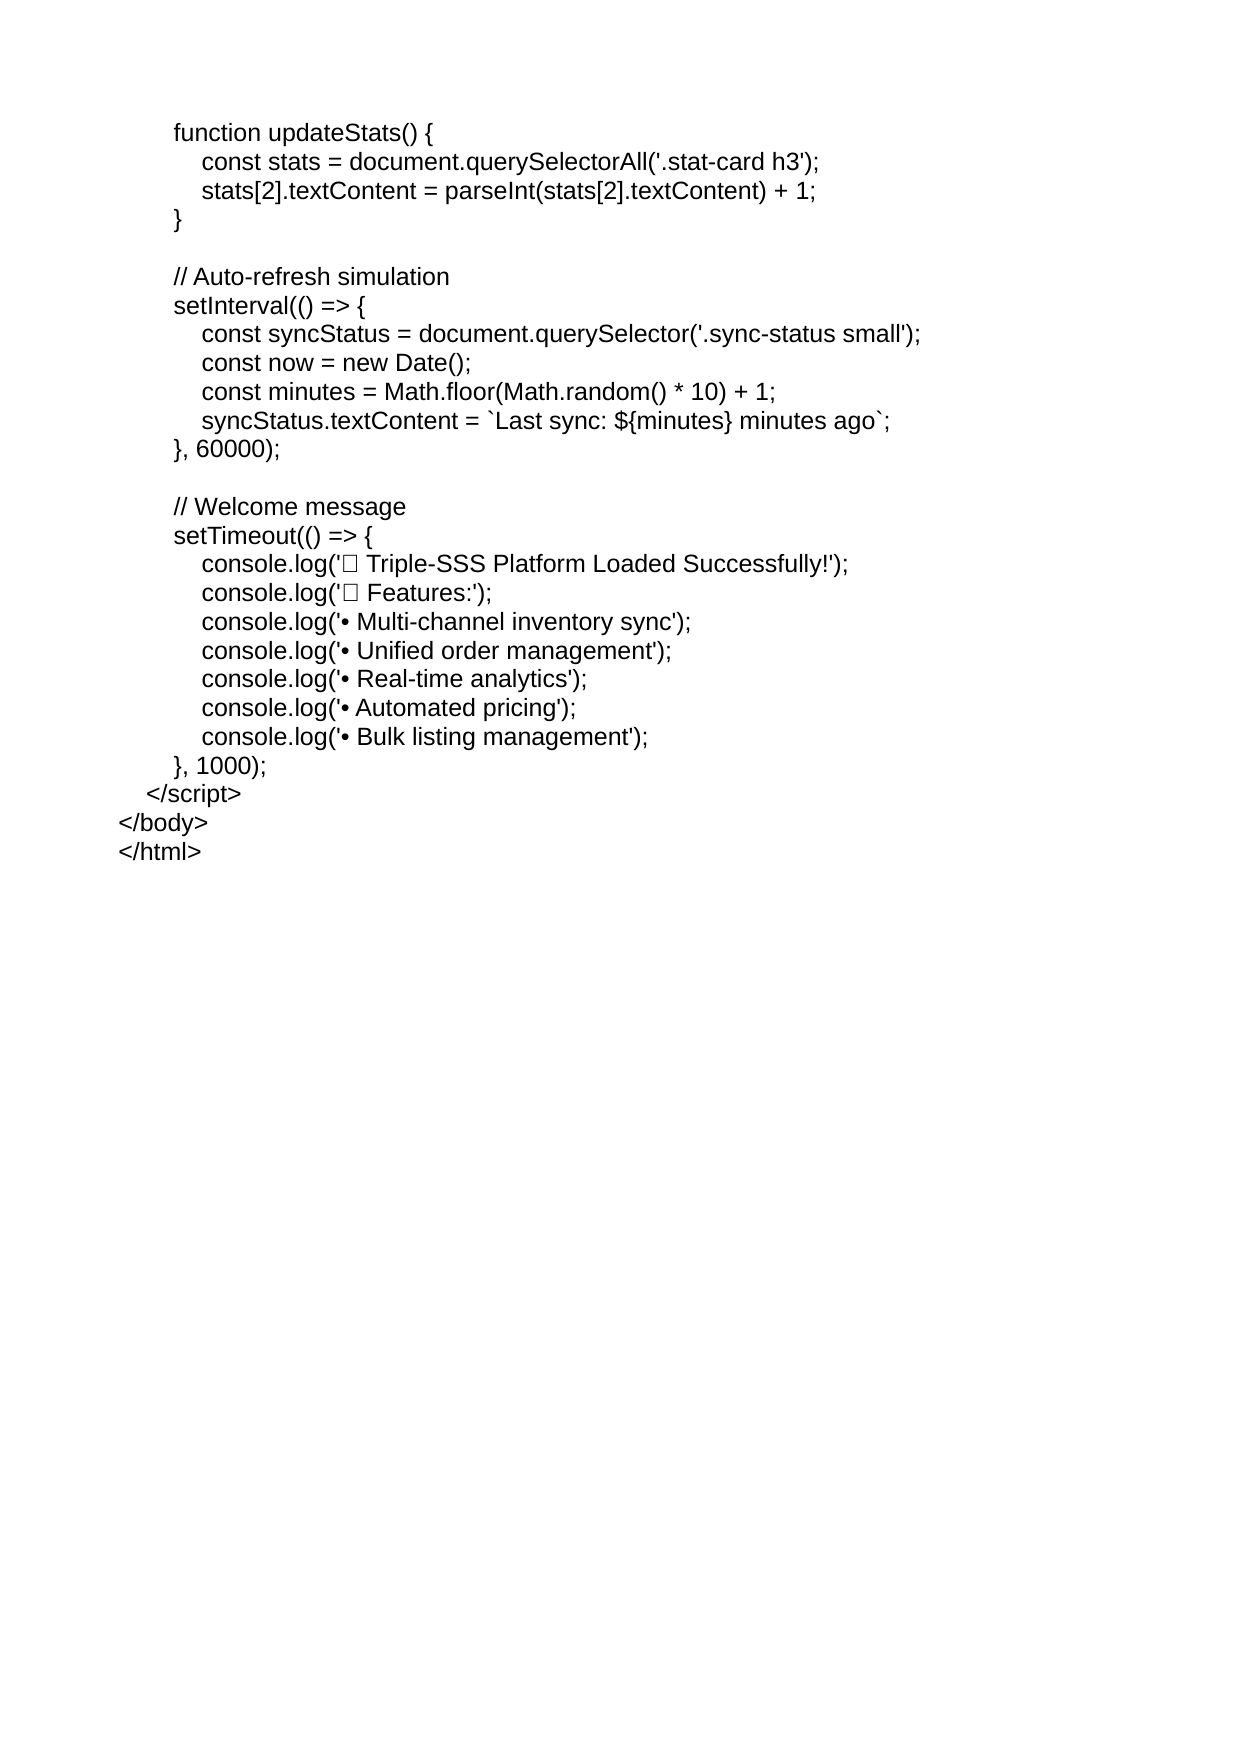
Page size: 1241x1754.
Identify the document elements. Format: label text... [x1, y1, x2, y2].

text const syncStatus = document.querySelector('.sync-status small'); [118, 319, 1122, 348]
text console.log('• Multi-channel inventory sync'); [118, 607, 1122, 636]
text const now = new Date(); [118, 348, 1122, 377]
text console.log('• Real-time analytics'); [118, 664, 1122, 693]
text console.log('🚀 Triple-SSS Platform Loaded Successfully!'); [118, 549, 1122, 578]
text console.log('• Bulk listing management'); [118, 722, 1122, 751]
text setTimeout(() => { [118, 521, 1122, 549]
text function updateStats() { [118, 118, 1122, 147]
text console.log('💡 Features:'); [118, 578, 1122, 607]
text setInterval(() => { [118, 291, 1122, 319]
text } [118, 204, 1122, 233]
text </html> [118, 837, 1122, 866]
text const stats = document.querySelectorAll('.stat-card h3'); [118, 147, 1122, 176]
text syncStatus.textContent = `Last sync: ${minutes} minutes ago`; [118, 406, 1122, 434]
text const minutes = Math.floor(Math.random() * 10) + 1; [118, 377, 1122, 406]
text </body> [118, 808, 1122, 837]
text console.log('• Unified order management'); [118, 636, 1122, 664]
text console.log('• Automated pricing'); [118, 693, 1122, 722]
text // Auto-refresh simulation [118, 262, 1122, 291]
text // Welcome message [118, 492, 1122, 521]
text </script> [118, 779, 1122, 808]
text }, 1000); [118, 751, 1122, 779]
text }, 60000); [118, 434, 1122, 463]
text stats[2].textContent = parseInt(stats[2].textContent) + 1; [118, 176, 1122, 204]
